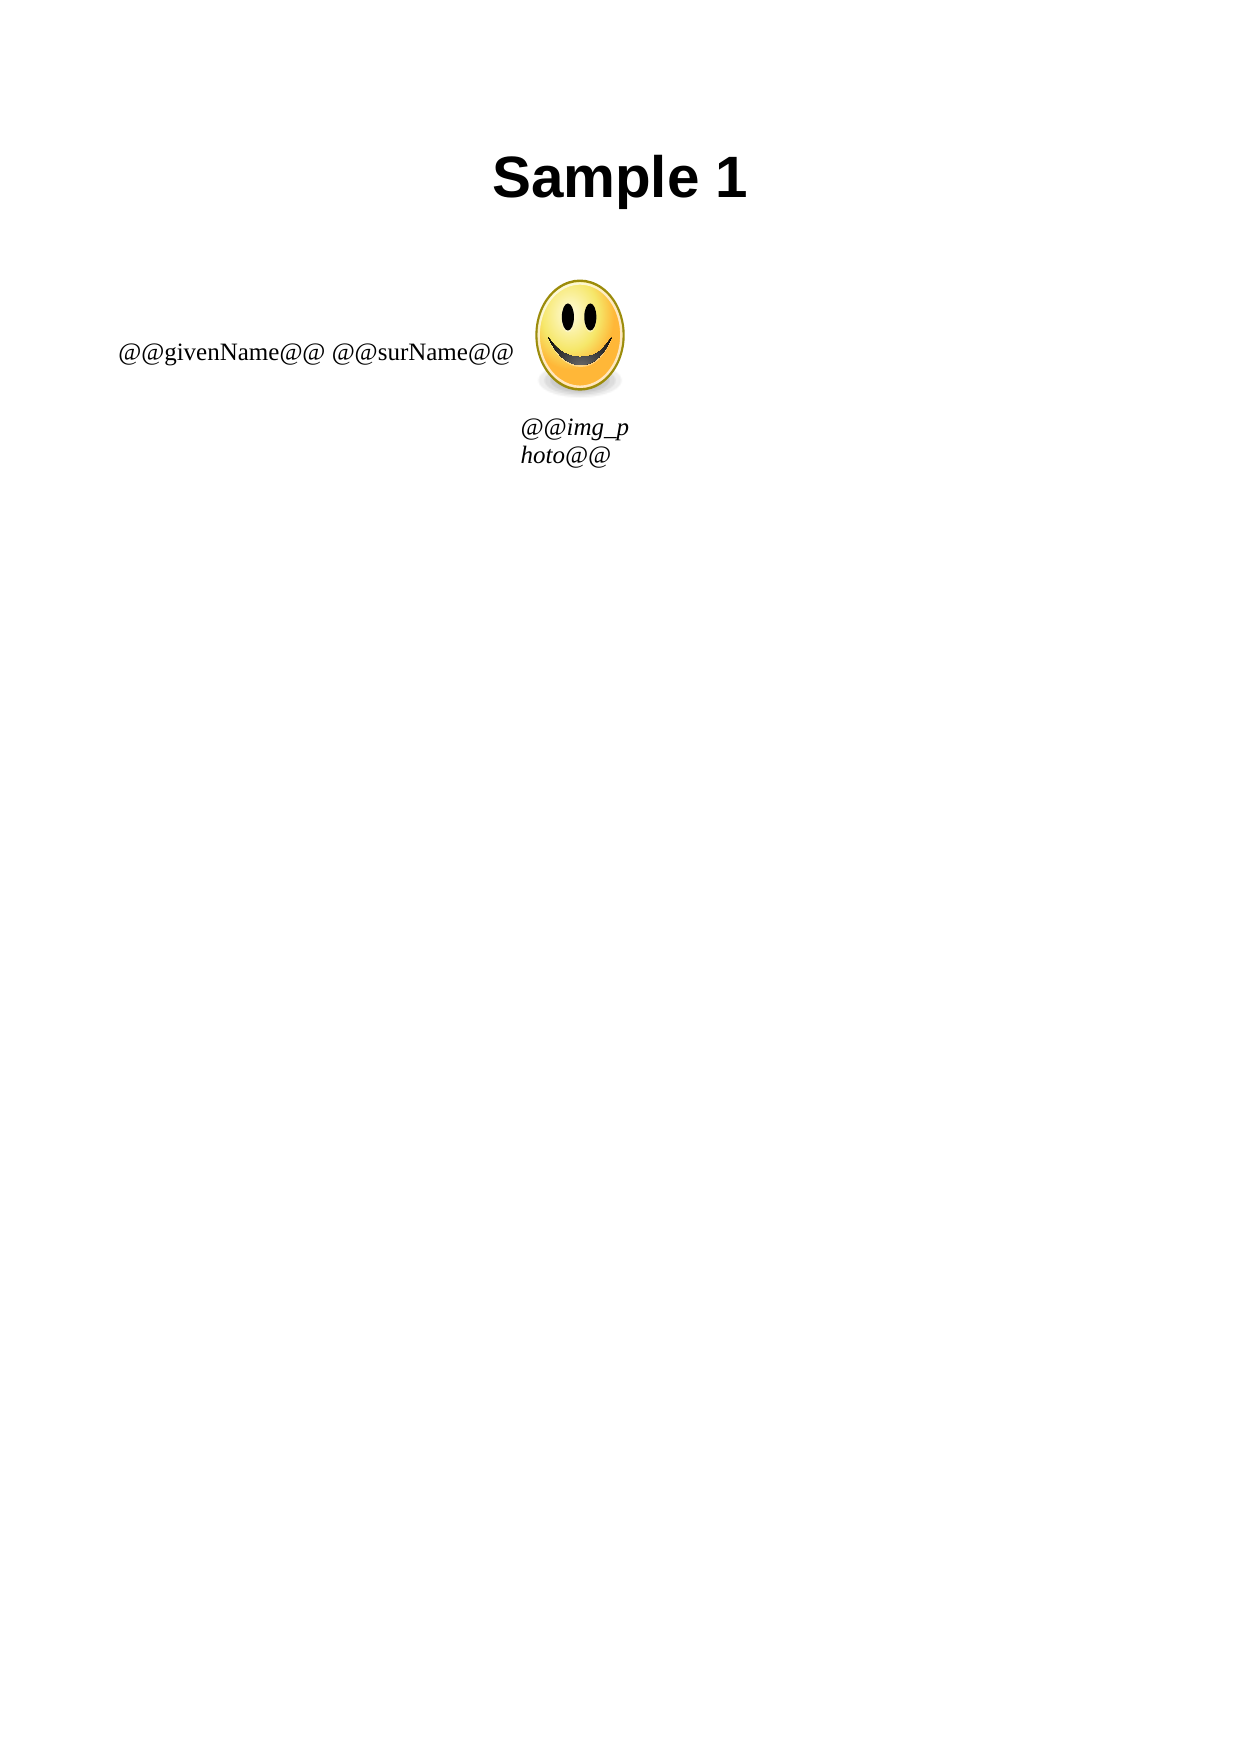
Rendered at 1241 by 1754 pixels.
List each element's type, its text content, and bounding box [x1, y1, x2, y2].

title Sample 1 [118, 143, 1122, 210]
text @@img_photo@@ [520, 264, 638, 469]
text @@givenName@@ @@surName@@ [118, 251, 1122, 469]
